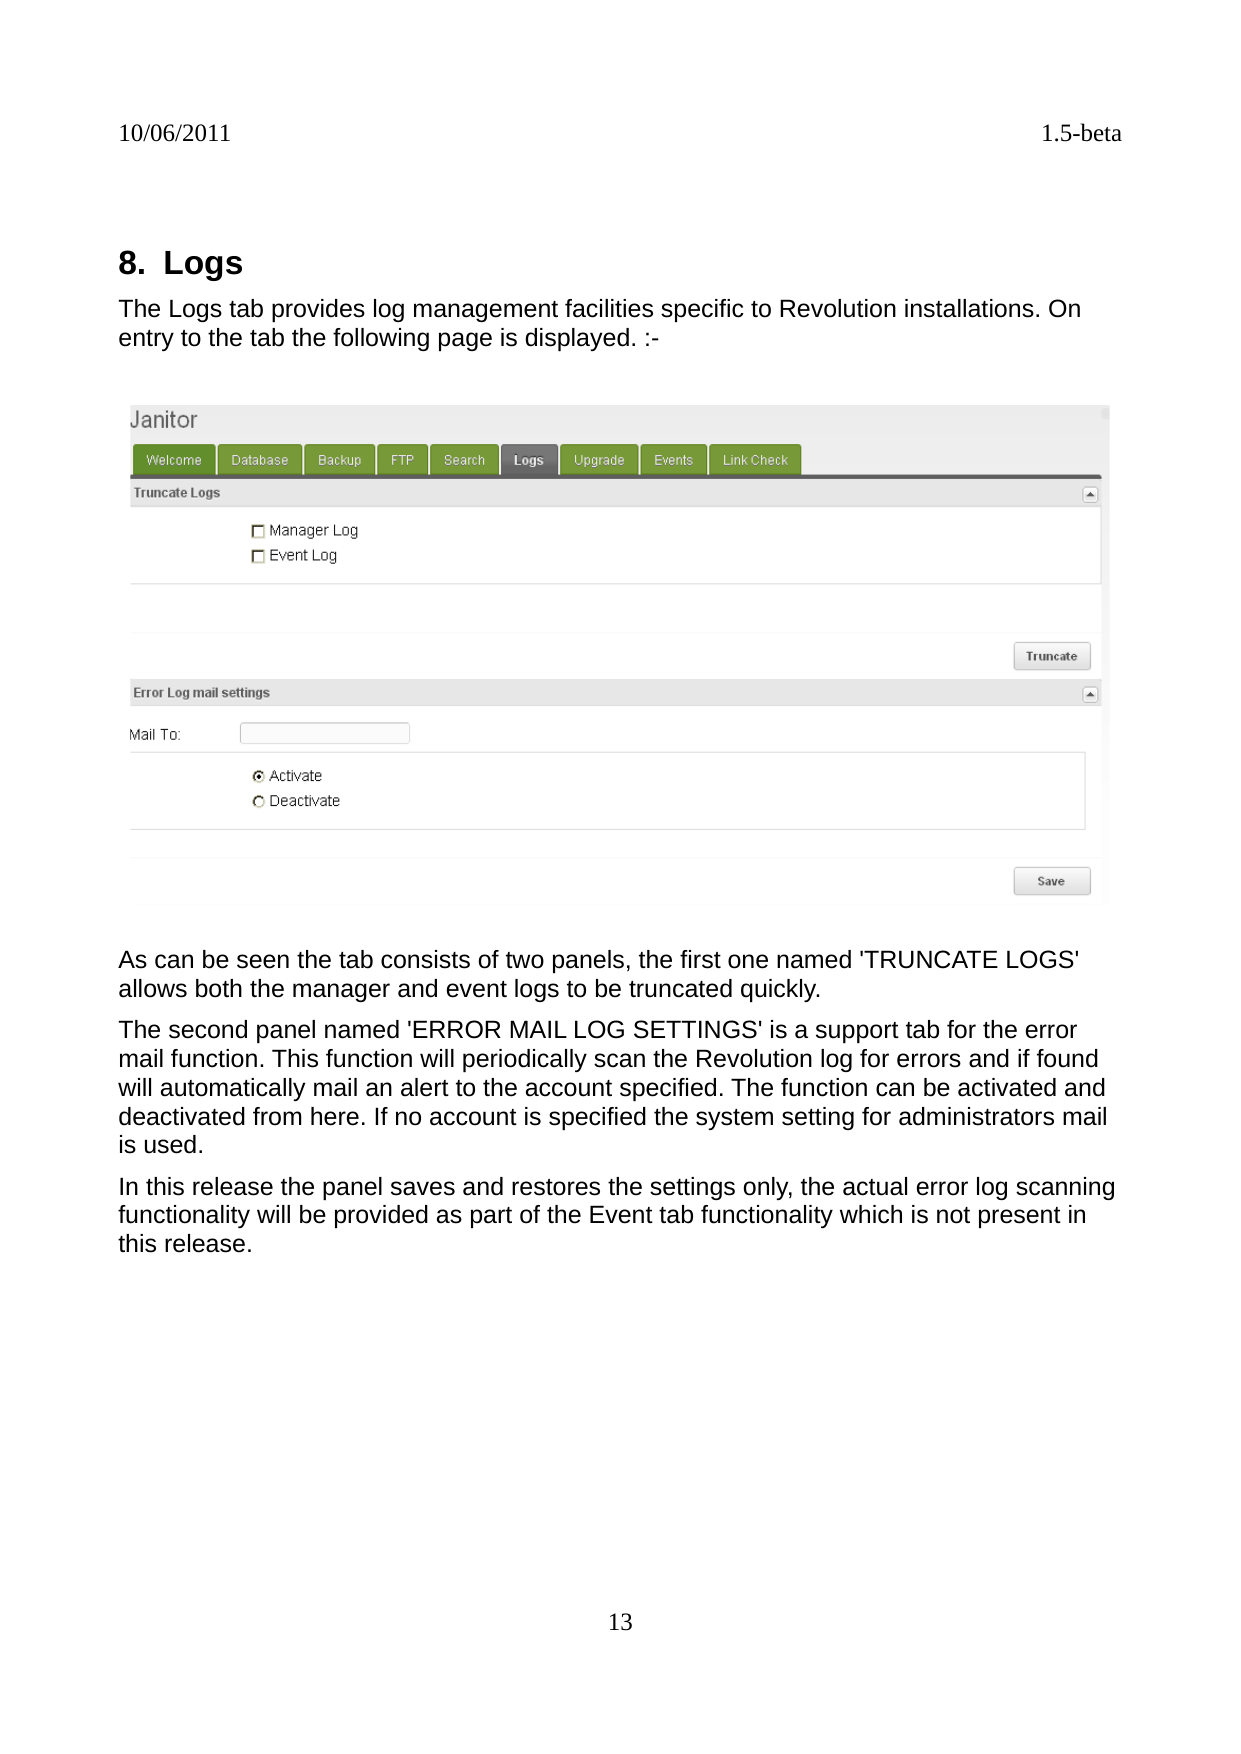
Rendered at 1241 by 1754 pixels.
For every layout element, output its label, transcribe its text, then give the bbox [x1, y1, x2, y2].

subtitle Logs [118, 243, 1122, 281]
text As can be seen the tab consists of two panels, the first one named 'TRUNCATE LOGS' allows both the manager and event logs to be truncated quickly. [118, 945, 1122, 1003]
picture [130, 405, 1110, 905]
text In this release the panel saves and restores the settings only, the actual error log scanning functionality will be provided as part of the Event tab functionality which is not present in this release. [118, 1172, 1122, 1258]
text The second panel named 'ERROR MAIL LOG SETTINGS' is a support tab for the error mail function. This function will periodically scan the Revolution log for errors and if found will automatically mail an alert to the account specified. The function can be activated and deactivated from here. If no account is specified the system setting for administrators mail is used. [118, 1015, 1122, 1159]
text The Logs tab provides log management facilities specific to Revolution installations. On entry to the tab the following page is displayed. :- [118, 294, 1122, 351]
